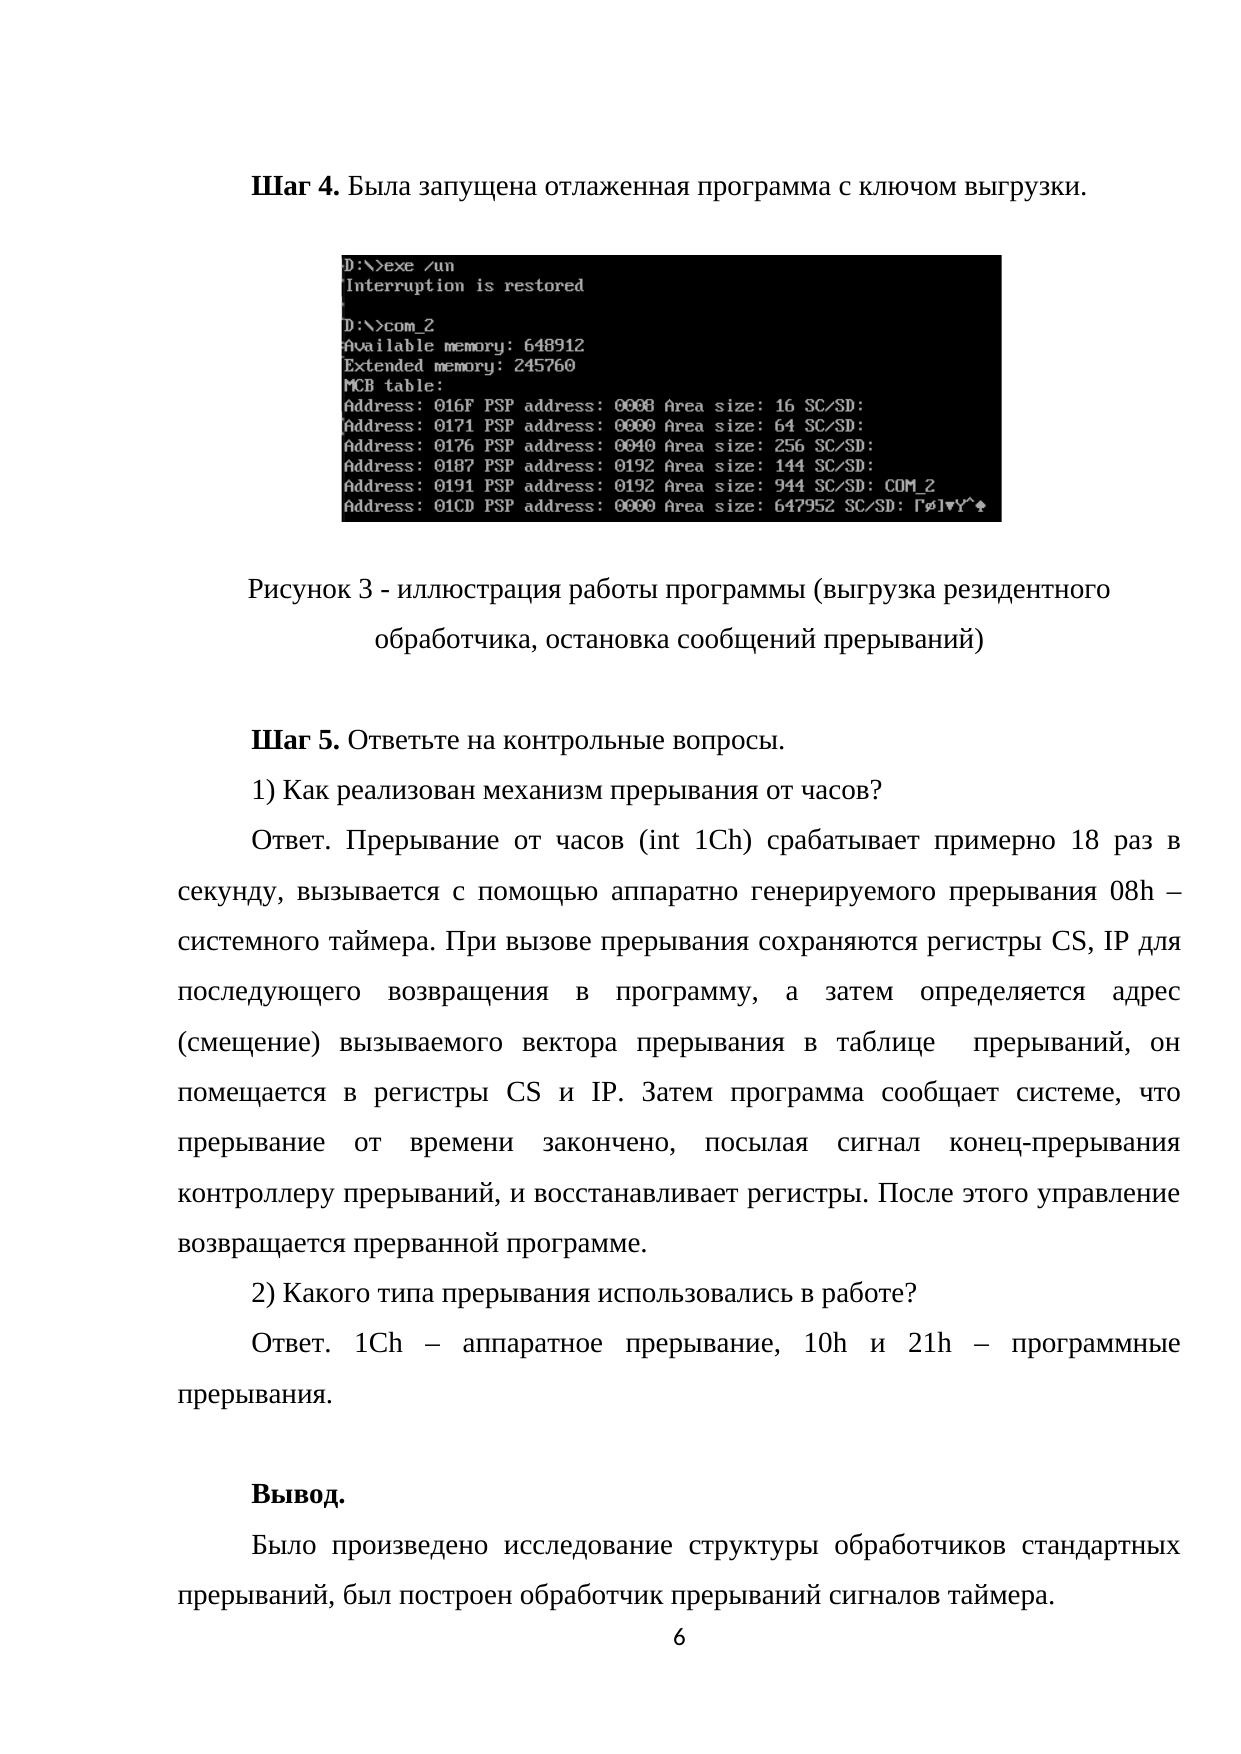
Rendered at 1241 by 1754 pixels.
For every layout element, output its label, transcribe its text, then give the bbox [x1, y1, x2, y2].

text Вывод. [177, 1477, 1181, 1510]
text Ответ. 1Ch – аппаратное прерывание, 10h и 21h – программные прерывания. [177, 1326, 1181, 1409]
text Было произведено исследование структуры обработчиков стандартных прерываний, был построен обработчик прерываний сигналов таймера. [177, 1527, 1181, 1611]
text 2) Какого типа прерывания использовались в работе? [177, 1275, 1181, 1309]
text Ответ. Прерывание от часов (int 1Ch) срабатывает примерно 18 раз в секунду, вызывается с помощью аппаратно генерируемого прерывания 08h – системного таймера. При вызове прерывания сохраняются регистры CS, IP для последующего возвращения в программу, а затем определяется адрес (смещение) вызываемого вектора прерывания в таблице прерываний, он помещается в регистры CS и IP. Затем программа сообщает системе, что прерывание от времени закончено, посылая сигнал конец-прерывания контроллеру прерываний, и восстанавливает регистры. После этого управление возвращается прерванной программе. [177, 822, 1181, 1258]
text Шаг 4. Была запущена отлаженная программа с ключом выгрузки. [177, 168, 1181, 202]
text Шаг 5. Ответьте на контрольные вопросы. [177, 722, 1181, 755]
text 1) Как реализован механизм прерывания от часов? [177, 772, 1181, 806]
text Рисунок 3 - иллюстрация работы программы (выгрузка резидентного обработчика, остановка сообщений прерываний) [177, 571, 1181, 655]
picture [341, 255, 1002, 522]
